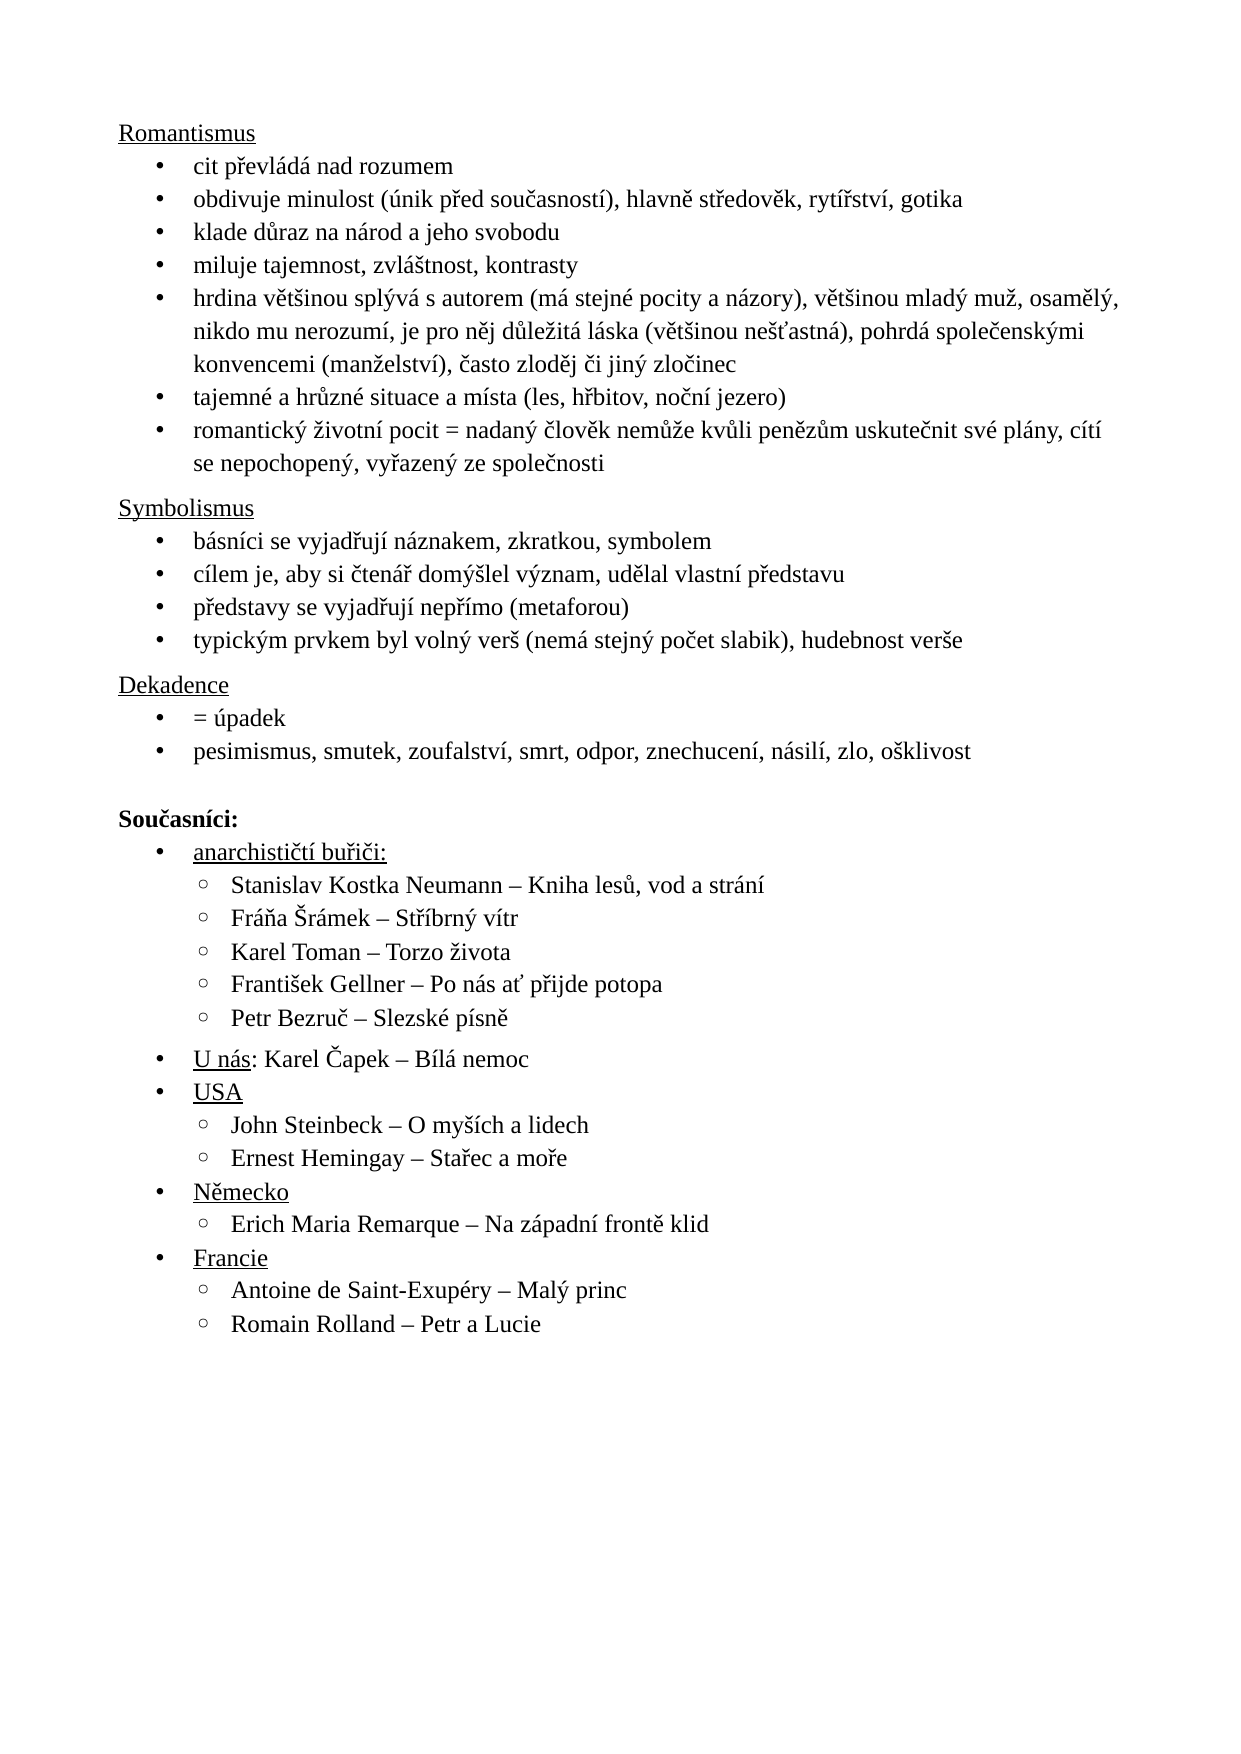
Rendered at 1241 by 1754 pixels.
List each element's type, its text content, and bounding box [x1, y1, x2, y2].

list romantický životní pocit = nadaný člověk nemůže kvůli penězům uskutečnit své plány, cítí se nepochopený, vyřazený ze společnosti [156, 415, 1122, 477]
list = úpadek [156, 703, 1122, 732]
list John Steinbeck – O myších a lidech [193, 1111, 1122, 1139]
text Romantismus [118, 118, 1122, 147]
text Dekadence [118, 670, 1122, 699]
list představy se vyjadřují nepřímo (metaforou) [156, 592, 1122, 621]
list Petr Bezruč – Slezské písně [193, 1003, 1122, 1031]
list Fráňa Šrámek – Stříbrný vítr [193, 903, 1122, 932]
list cit převládá nad rozumem [156, 151, 1122, 180]
list Francie [156, 1243, 1122, 1271]
text Současníci: [118, 804, 1122, 833]
list typickým prvkem byl volný verš (nemá stejný počet slabik), hudebnost verše [156, 625, 1122, 654]
list USA [156, 1077, 1122, 1106]
list Stanislav Kostka Neumann – Kniha lesů, vod a strání [193, 871, 1122, 899]
list obdivuje minulost (únik před současností), hlavně středověk, rytířství, gotika [156, 184, 1122, 213]
list Antoine de Saint-Exupéry – Malý princ [193, 1276, 1122, 1304]
list Ernest Hemingay – Stařec a moře [193, 1143, 1122, 1172]
list cílem je, aby si čtenář domýšlel význam, udělal vlastní představu [156, 559, 1122, 588]
list František Gellner – Po nás ať přijde potopa [193, 969, 1122, 998]
list Karel Toman – Torzo života [193, 937, 1122, 965]
list hrdina většinou splývá s autorem (má stejné pocity a názory), většinou mladý muž, osamělý, nikdo mu nerozumí, je pro něj důležitá láska (většinou nešťastná), pohrdá společenskými konvencemi (manželství), často zloděj či jiný zločinec [156, 283, 1122, 378]
text Symbolismus [118, 493, 1122, 522]
list U nás: Karel Čapek – Bílá nemoc [156, 1044, 1122, 1073]
list pesimismus, smutek, zoufalství, smrt, odpor, znechucení, násilí, zlo, ošklivost [156, 736, 1122, 765]
list anarchističtí buřiči: [156, 837, 1122, 866]
list klade důraz na národ a jeho svobodu [156, 217, 1122, 246]
list miluje tajemnost, zvláštnost, kontrasty [156, 250, 1122, 279]
list básníci se vyjadřují náznakem, zkratkou, symbolem [156, 526, 1122, 555]
list Erich Maria Remarque – Na západní frontě klid [193, 1209, 1122, 1238]
list tajemné a hrůzné situace a místa (les, hřbitov, noční jezero) [156, 382, 1122, 411]
list Romain Rolland – Petr a Lucie [193, 1309, 1122, 1337]
list Německo [156, 1177, 1122, 1205]
